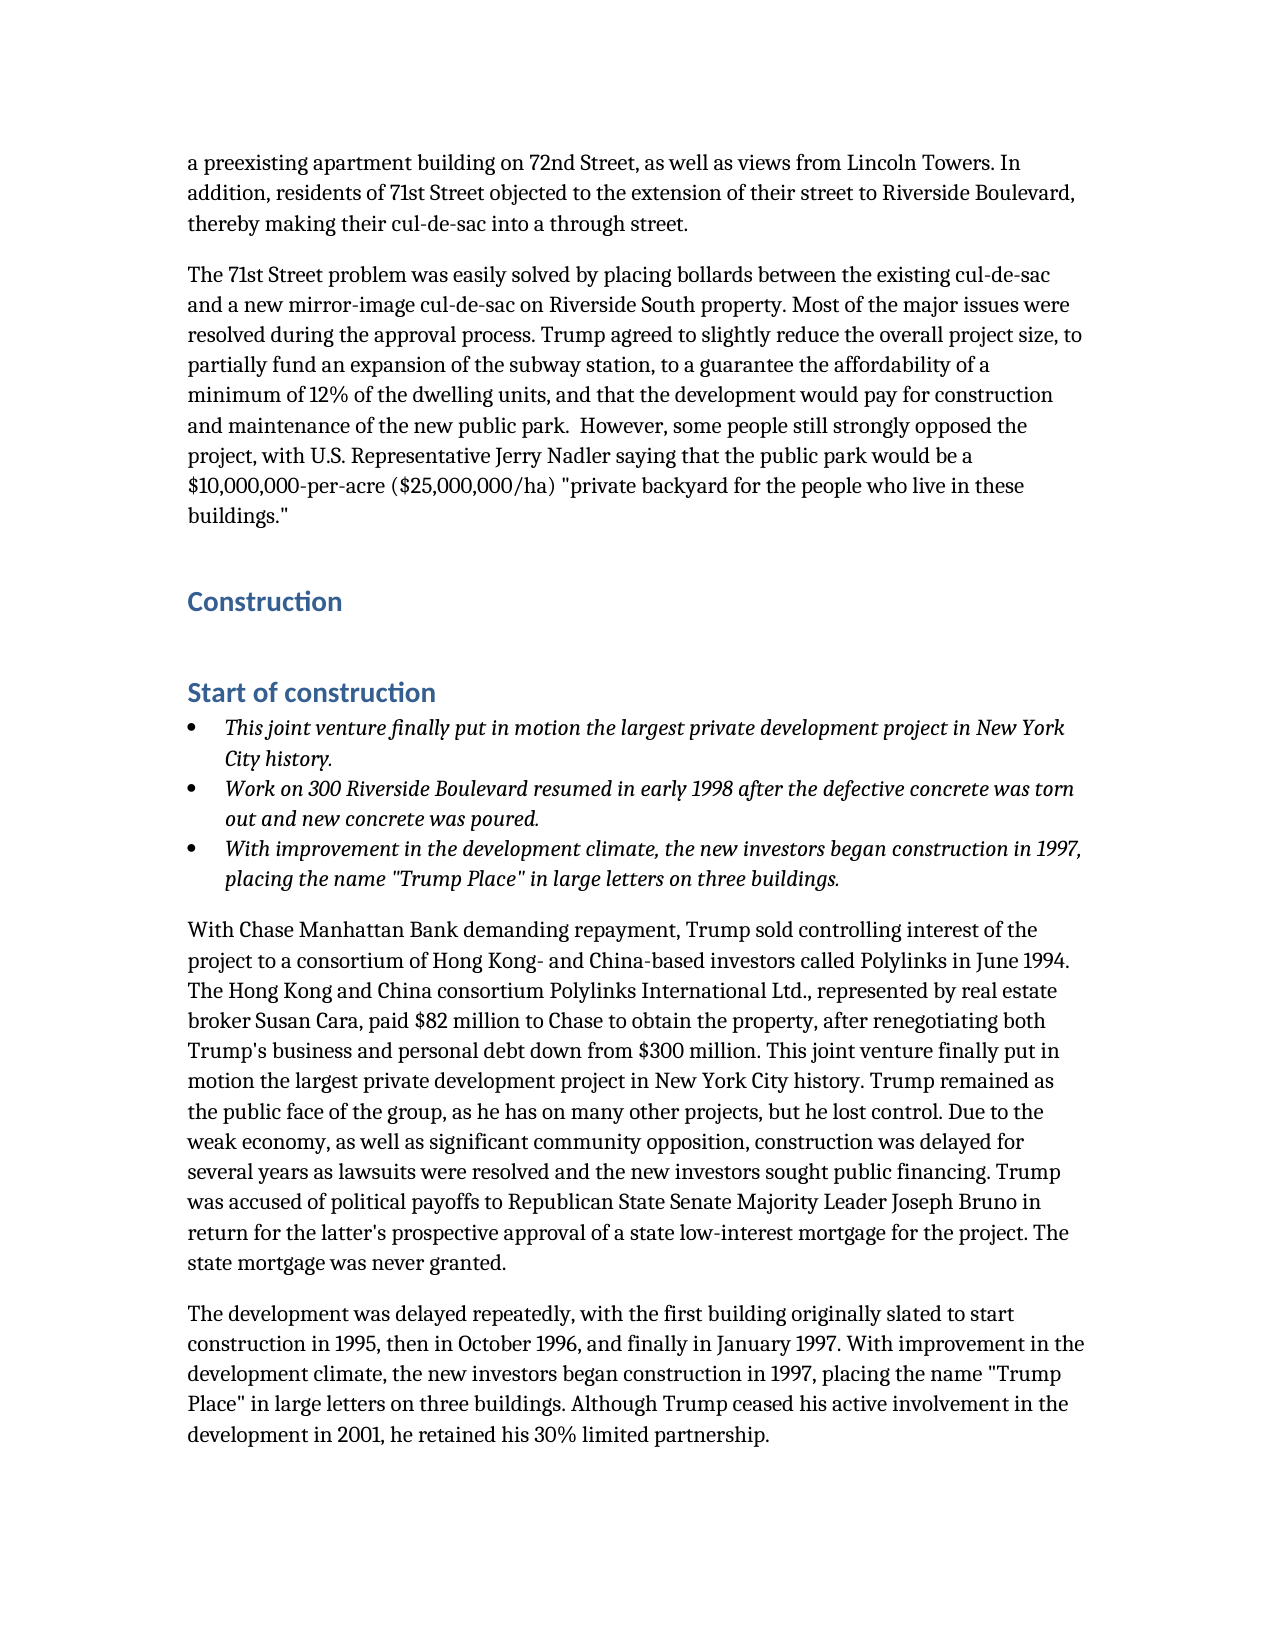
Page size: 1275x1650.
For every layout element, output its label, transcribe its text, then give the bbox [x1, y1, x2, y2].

subtitle Start of construction [187, 674, 1087, 710]
list This joint venture finally put in motion the largest private development project in New York City history. [187, 715, 1087, 772]
text a preexisting apartment building on 72nd Street, as well as views from Lincoln Towers. In addition, residents of 71st Street objected to the extension of their street to Riverside Boulevard, thereby making their cul-de-sac into a through street. [187, 150, 1087, 237]
list Work on 300 Riverside Boulevard resumed in early 1998 after the defective concrete was torn out and new concrete was poured. [187, 776, 1087, 832]
subtitle Construction [187, 583, 1087, 619]
text The development was delayed repeatedly, with the first building originally slated to start construction in 1995, then in October 1996, and finally in January 1997. With improvement in the development climate, the new investors began construction in 1997, placing the name "Trump Place" in large letters on three buildings. Although Trump ceased his active involvement in the development in 2001, he retained his 30% limited partnership. [187, 1301, 1087, 1448]
list With improvement in the development climate, the new investors began construction in 1997, placing the name "Trump Place" in large letters on three buildings. [187, 836, 1087, 893]
text With Chase Manhattan Bank demanding repayment, Trump sold controlling interest of the project to a consortium of Hong Kong- and China-based investors called Polylinks in June 1994. The Hong Kong and China consortium Polylinks International Ltd., represented by real estate broker Susan Cara, paid $82 million to Chase to obtain the property, after renegotiating both Trump's business and personal debt down from $300 million. This joint venture finally put in motion the largest private development project in New York City history. Trump remained as the public face of the group, as he has on many other projects, but he lost control. Due to the weak economy, as well as significant community opposition, construction was delayed for several years as lawsuits were resolved and the new investors sought public financing. Trump was accused of political payoffs to Republican State Senate Majority Leader Joseph Bruno in return for the latter's prospective approval of a state low-interest mortgage for the project. The state mortgage was never granted. [187, 917, 1087, 1276]
text The 71st Street problem was easily solved by placing bollards between the existing cul-de-sac and a new mirror-image cul-de-sac on Riverside South property. Most of the major issues were resolved during the approval process. Trump agreed to slightly reduce the overall project size, to partially fund an expansion of the subway station, to a guarantee the affordability of a minimum of 12% of the dwelling units, and that the development would pay for construction and maintenance of the new public park. However, some people still strongly opposed the project, with U.S. Representative Jerry Nadler saying that the public park would be a $10,000,000-per-acre ($25,000,000/ha) "private backyard for the people who live in these buildings." [187, 261, 1087, 529]
